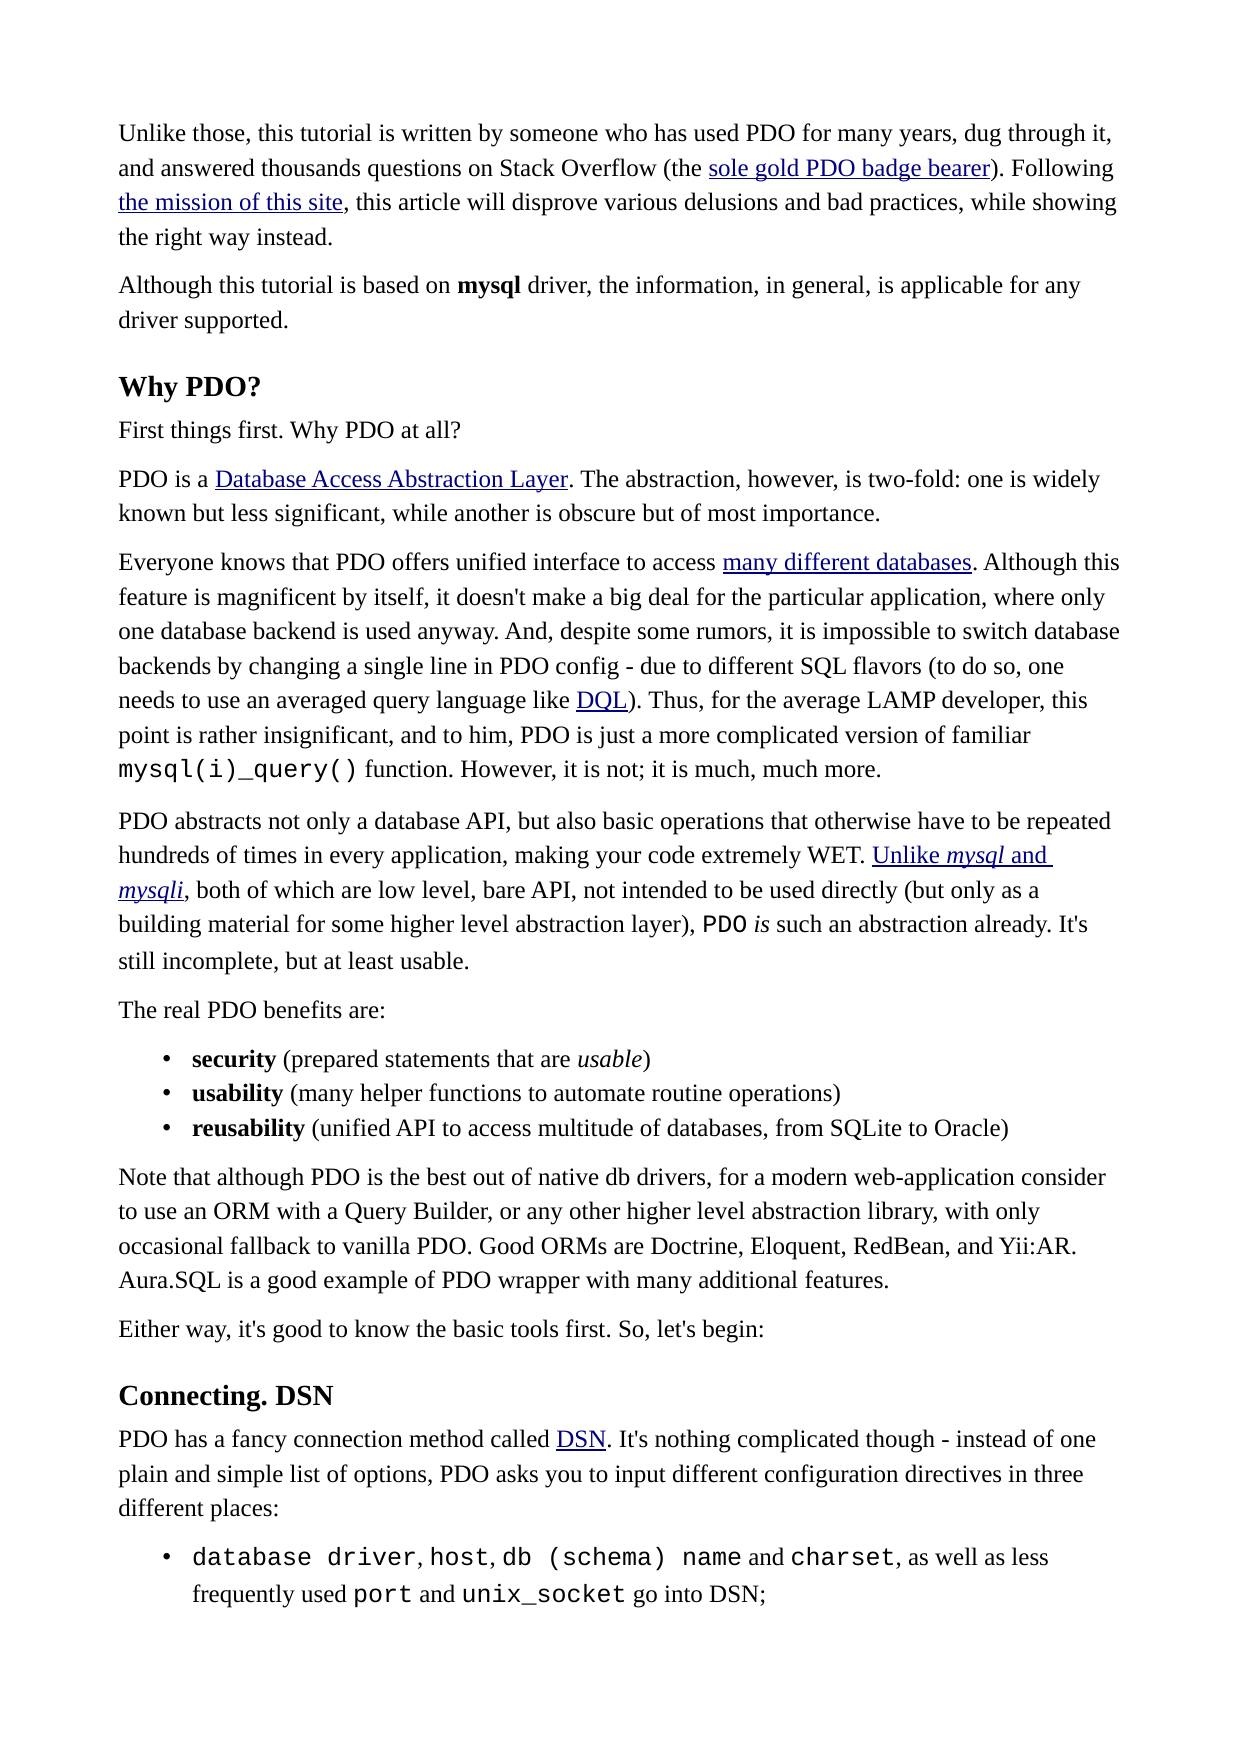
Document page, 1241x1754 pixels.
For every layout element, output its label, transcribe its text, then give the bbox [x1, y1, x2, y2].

subtitle Why PDO? [118, 369, 1122, 402]
list usability (many helper functions to automate routine operations) [162, 1078, 1122, 1107]
subtitle Connecting. DSN [118, 1378, 1122, 1412]
list database driver, host, db (schema) name and charset, as well as less frequently used port and unix_socket go into DSN; [162, 1542, 1122, 1609]
list security (prepared statements that are usable) [162, 1044, 1122, 1073]
text PDO abstracts not only a database API, but also basic operations that otherwise have to be repeated hundreds of times in every application, making your code extremely WET. Unlike mysql and mysqli, both of which are low level, bare API, not intended to be used directly (but only as a building material for some higher level abstraction layer), PDO is such an abstraction already. It's still incomplete, but at least usable. [118, 806, 1122, 974]
text PDO has a fancy connection method called DSN. It's nothing complicated though - instead of one plain and simple list of options, PDO asks you to input different configuration directives in three different places: [118, 1424, 1122, 1522]
text The real PDO benefits are: [118, 995, 1122, 1024]
list reusability (unified API to access multitude of databases, from SQLite to Oracle) [162, 1113, 1122, 1142]
text Everyone knows that PDO offers unified interface to access many different databases. Although this feature is magnificent by itself, it doesn't make a big deal for the particular application, where only one database backend is used anyway. And, despite some rumors, it is impossible to switch database backends by changing a single line in PDO config - due to different SQL flavors (to do so, one needs to use an averaged query language like DQL). Thus, for the average LAMP developer, this point is rather insignificant, and to him, PDO is just a more complicated version of familiar mysql(i)_query() function. However, it is not; it is much, much more. [118, 547, 1122, 785]
text Unlike those, this tutorial is written by someone who has used PDO for many years, dug through it, and answered thousands questions on Stack Overflow (the sole gold PDO badge bearer). Following the mission of this site, this article will disprove various delusions and bad practices, while showing the right way instead. [118, 118, 1122, 250]
text Although this tutorial is based on mysql driver, the information, in general, is applicable for any driver supported. [118, 271, 1122, 334]
text PDO is a Database Access Abstraction Layer. The abstraction, however, is two-fold: one is widely known but less significant, while another is obscure but of most importance. [118, 464, 1122, 527]
text Note that although PDO is the best out of native db drivers, for a modern web-application consider to use an ORM with a Query Builder, or any other higher level abstraction library, with only occasional fallback to vanilla PDO. Good ORMs are Doctrine, Eloquent, RedBean, and Yii:AR. Aura.SQL is a good example of PDO wrapper with many additional features. [118, 1162, 1122, 1294]
text First things first. Why PDO at all? [118, 415, 1122, 443]
text Either way, it's good to know the basic tools first. So, let's begin: [118, 1314, 1122, 1343]
